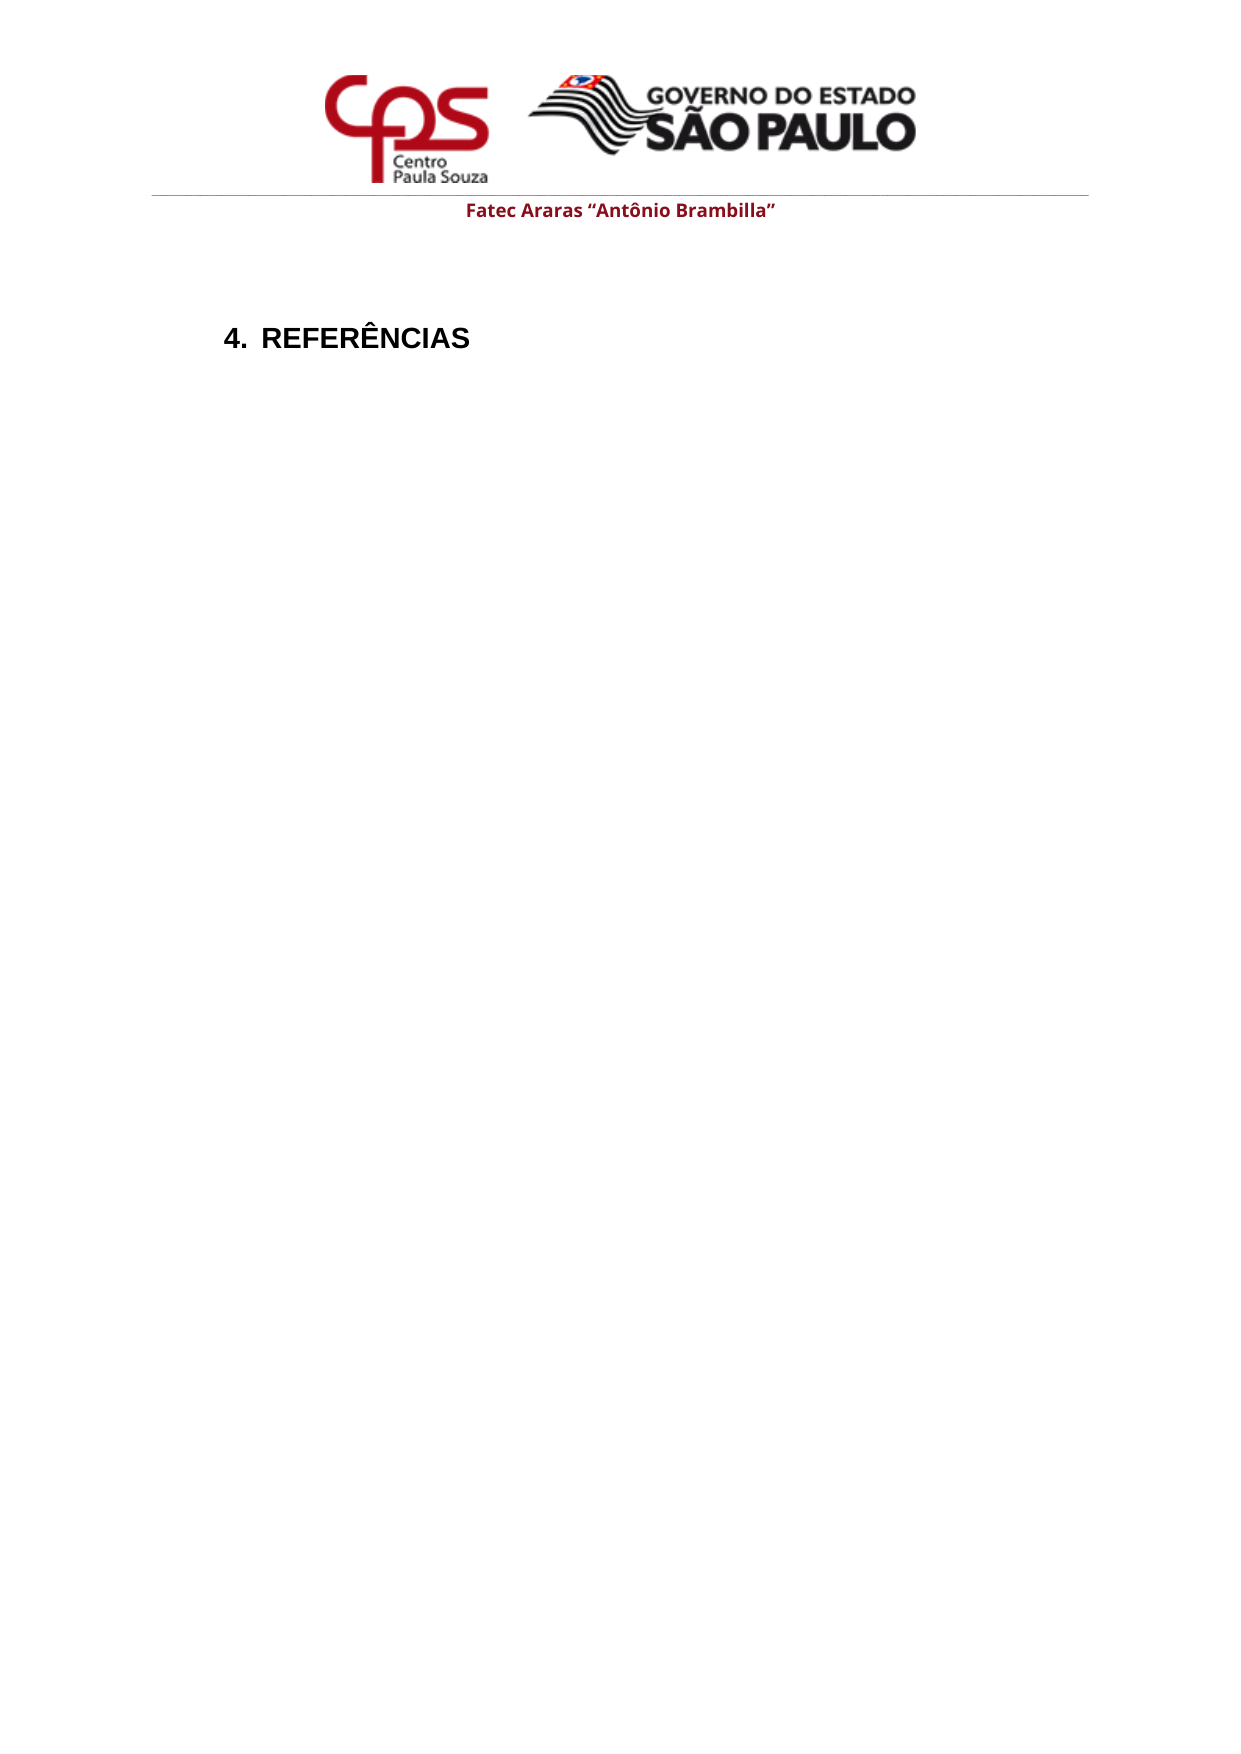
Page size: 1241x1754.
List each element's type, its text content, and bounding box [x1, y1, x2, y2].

subtitle REFERÊNCIAS [224, 321, 1091, 354]
